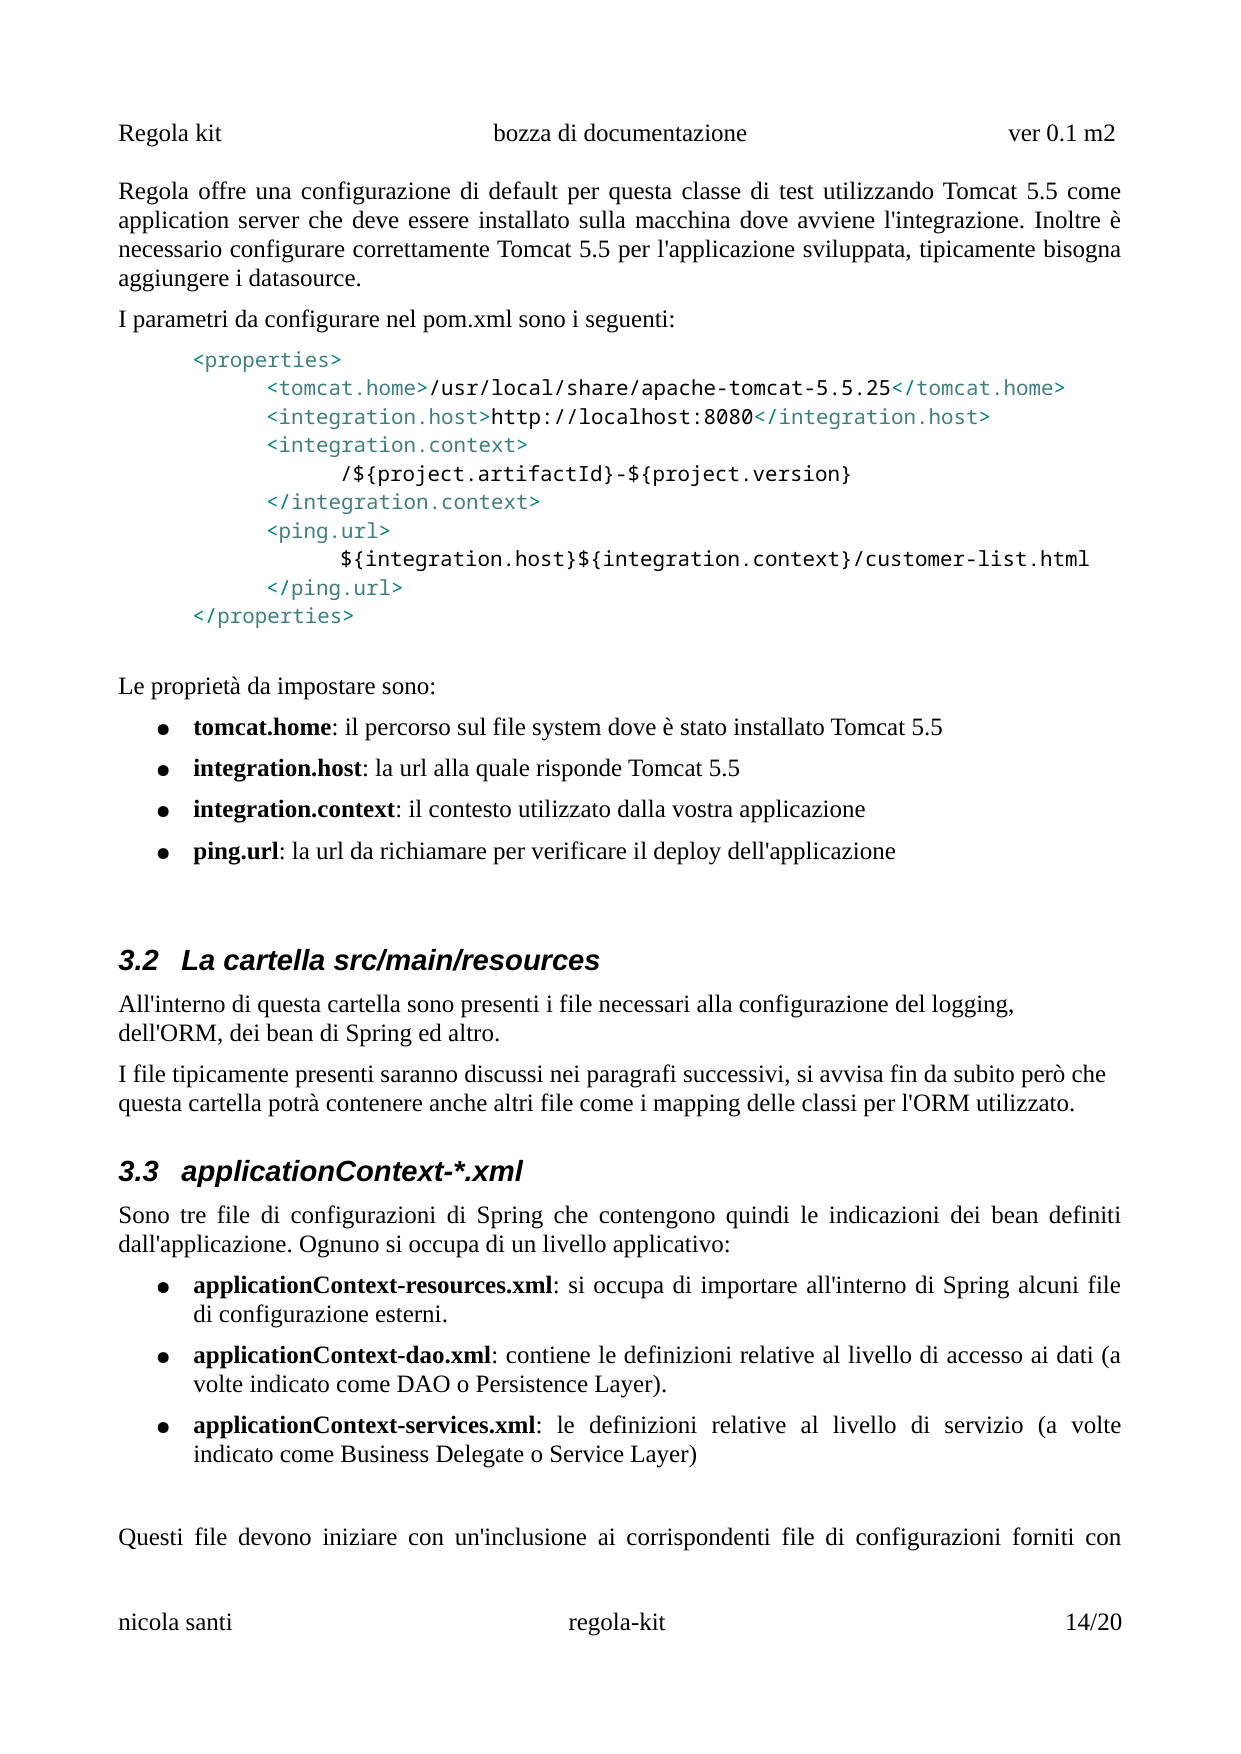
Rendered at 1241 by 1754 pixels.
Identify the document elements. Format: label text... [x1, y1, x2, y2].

text <tomcat.home>/usr/local/share/apache-tomcat-5.5.25</tomcat.home> [118, 373, 1122, 402]
list integration.context: il contesto utilizzato dalla vostra applicazione [156, 794, 1122, 823]
text I parametri da configurare nel pom.xml sono i seguenti: [118, 304, 1122, 333]
text I file tipicamente presenti saranno discussi nei paragrafi successivi, si avvisa fin da subito però che questa cartella potrà contenere anche altri file come i mapping delle classi per l'ORM utilizzato. [118, 1059, 1122, 1117]
text Le proprietà da impostare sono: [118, 671, 1122, 699]
text All'interno di questa cartella sono presenti i file necessari alla configurazione del logging, dell'ORM, dei bean di Spring ed altro. [118, 989, 1122, 1047]
text <ping.url> [118, 516, 1122, 544]
subtitle La cartella src/main/resources [118, 943, 1122, 977]
text ${integration.host}${integration.context}/customer-list.html [118, 544, 1122, 573]
text Sono tre file di configurazioni di Spring che contengono quindi le indicazioni dei bean definiti dall'applicazione. Ognuno si occupa di un livello applicativo: [118, 1200, 1122, 1258]
list integration.host: la url alla quale risponde Tomcat 5.5 [156, 753, 1122, 782]
text </properties> [118, 601, 1122, 629]
list applicationContext-dao.xml: contiene le definizioni relative al livello di accesso ai dati (a volte indicato come DAO o Persistence Layer). [156, 1340, 1122, 1398]
text <integration.host>http://localhost:8080</integration.host> [118, 402, 1122, 430]
list tomcat.home: il percorso sul file system dove è stato installato Tomcat 5.5 [156, 712, 1122, 741]
text /${project.artifactId}-${project.version} [118, 459, 1122, 487]
text <integration.context> [118, 430, 1122, 459]
text Questi file devono iniziare con un'inclusione ai corrispondenti file di configurazioni forniti con [118, 1522, 1122, 1550]
text </integration.context> [118, 487, 1122, 516]
text Regola offre una configurazione di default per questa classe di test utilizzando Tomcat 5.5 come application server che deve essere installato sulla macchina dove avviene l'integrazione. Inoltre è necessario configurare correttamente Tomcat 5.5 per l'applicazione sviluppata, tipicamente bisogna aggiungere i datasource. [118, 176, 1122, 291]
list applicationContext-resources.xml: si occupa di importare all'interno di Spring alcuni file di configurazione esterni. [156, 1270, 1122, 1328]
list ping.url: la url da richiamare per verificare il deploy dell'applicazione [156, 836, 1122, 864]
subtitle applicationContext-*.xml [118, 1154, 1122, 1188]
list applicationContext-services.xml: le definizioni relative al livello di servizio (a volte indicato come Business Delegate o Service Layer) [156, 1410, 1122, 1468]
text </ping.url> [118, 573, 1122, 601]
text <properties> [118, 345, 1122, 373]
